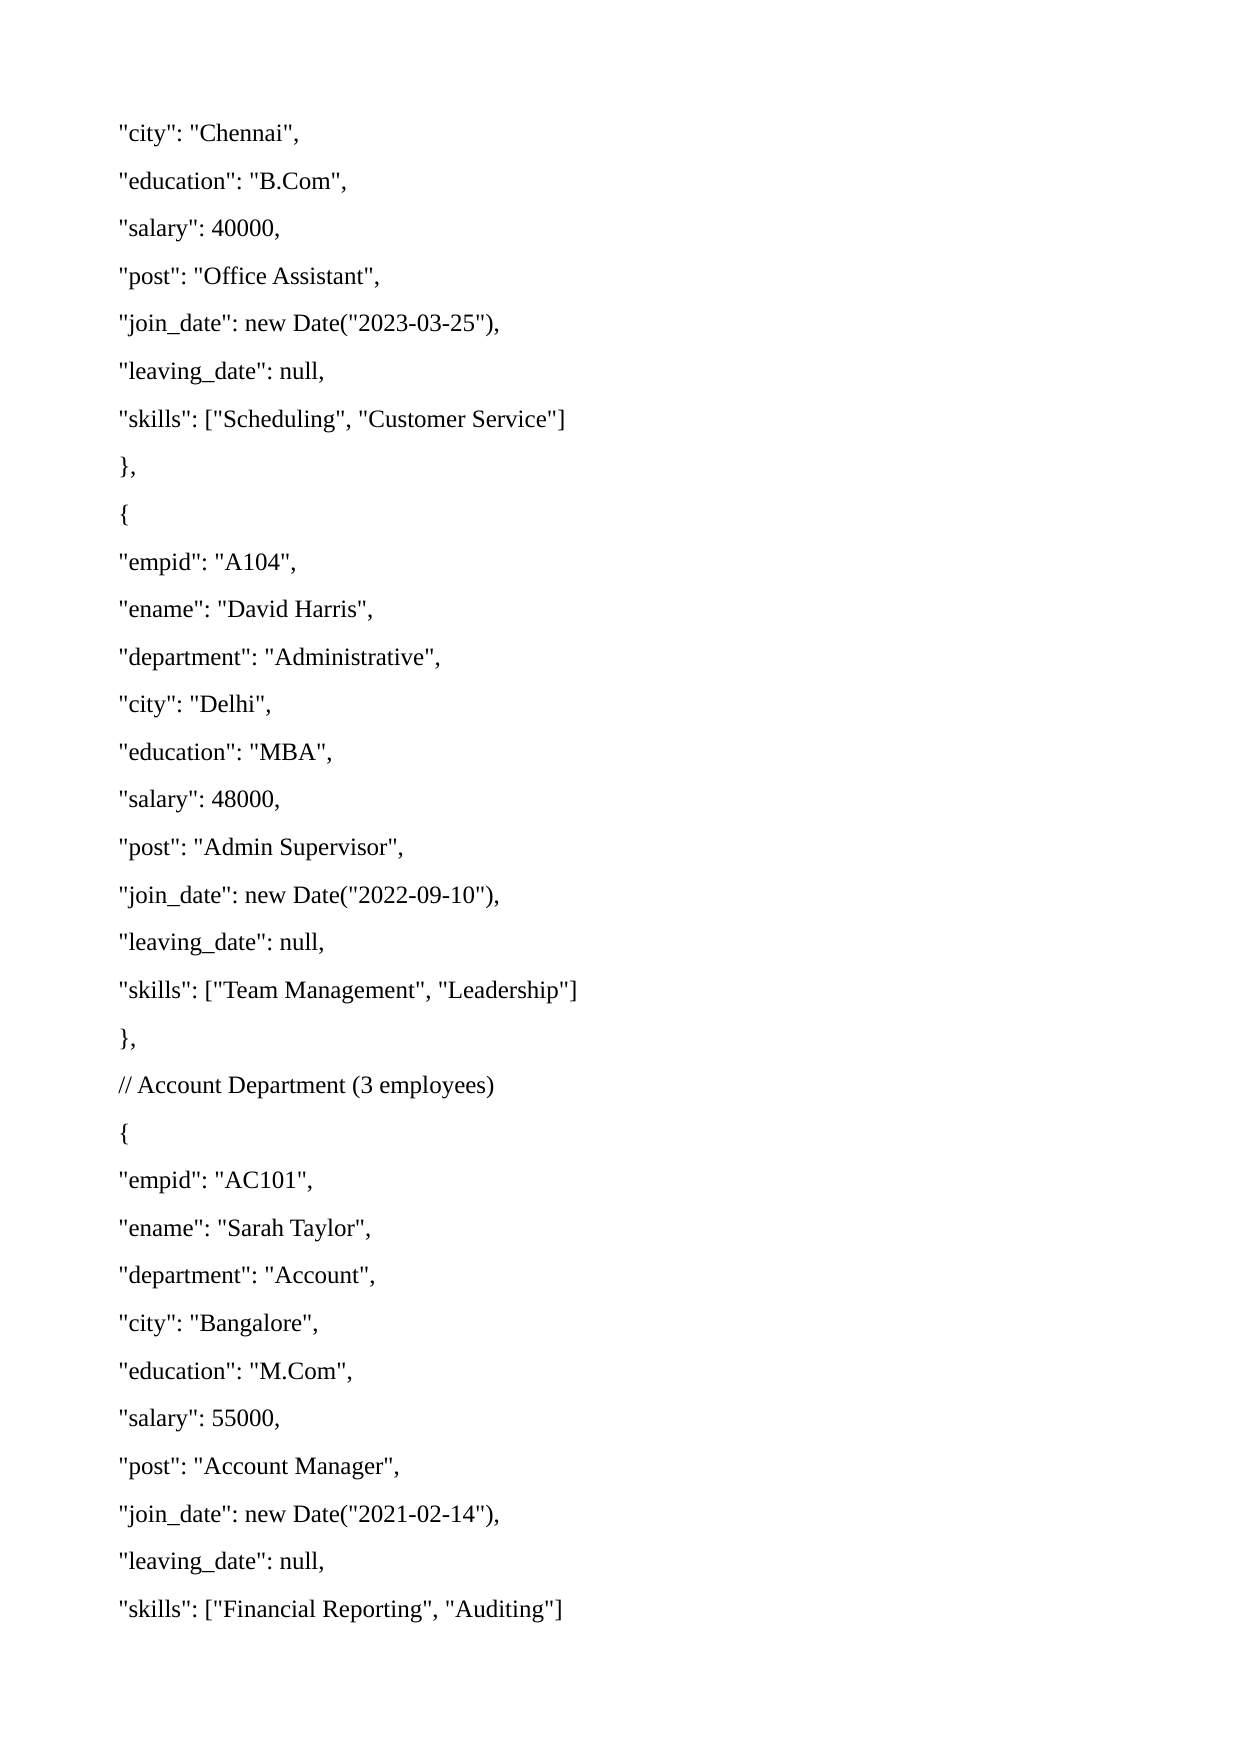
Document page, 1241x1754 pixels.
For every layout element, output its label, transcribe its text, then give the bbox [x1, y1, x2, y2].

text "salary": 55000, [118, 1403, 1122, 1432]
text "city": "Delhi", [118, 689, 1122, 718]
text "education": "B.Com", [118, 166, 1122, 194]
text "education": "M.Com", [118, 1356, 1122, 1384]
text "post": "Account Manager", [118, 1451, 1122, 1480]
text "ename": "David Harris", [118, 594, 1122, 623]
text "empid": "AC101", [118, 1165, 1122, 1194]
text "leaving_date": null, [118, 1546, 1122, 1575]
text { [118, 499, 1122, 528]
text "join_date": new Date("2022-09-10"), [118, 880, 1122, 908]
text }, [118, 1023, 1122, 1051]
text "skills": ["Scheduling", "Customer Service"] [118, 404, 1122, 432]
text "department": "Account", [118, 1261, 1122, 1289]
text "city": "Bangalore", [118, 1308, 1122, 1337]
text "leaving_date": null, [118, 356, 1122, 385]
text // Account Department (3 employees) [118, 1070, 1122, 1099]
text "empid": "A104", [118, 547, 1122, 575]
text "join_date": new Date("2021-02-14"), [118, 1499, 1122, 1527]
text "ename": "Sarah Taylor", [118, 1213, 1122, 1242]
text "join_date": new Date("2023-03-25"), [118, 308, 1122, 337]
text "post": "Admin Supervisor", [118, 832, 1122, 861]
text "post": "Office Assistant", [118, 261, 1122, 290]
text }, [118, 451, 1122, 480]
text { [118, 1118, 1122, 1147]
text "skills": ["Financial Reporting", "Auditing"] [118, 1594, 1122, 1623]
text "education": "MBA", [118, 737, 1122, 766]
text "salary": 40000, [118, 213, 1122, 242]
text "salary": 48000, [118, 784, 1122, 813]
text "city": "Chennai", [118, 118, 1122, 147]
text "skills": ["Team Management", "Leadership"] [118, 975, 1122, 1004]
text "department": "Administrative", [118, 642, 1122, 671]
text "leaving_date": null, [118, 927, 1122, 956]
